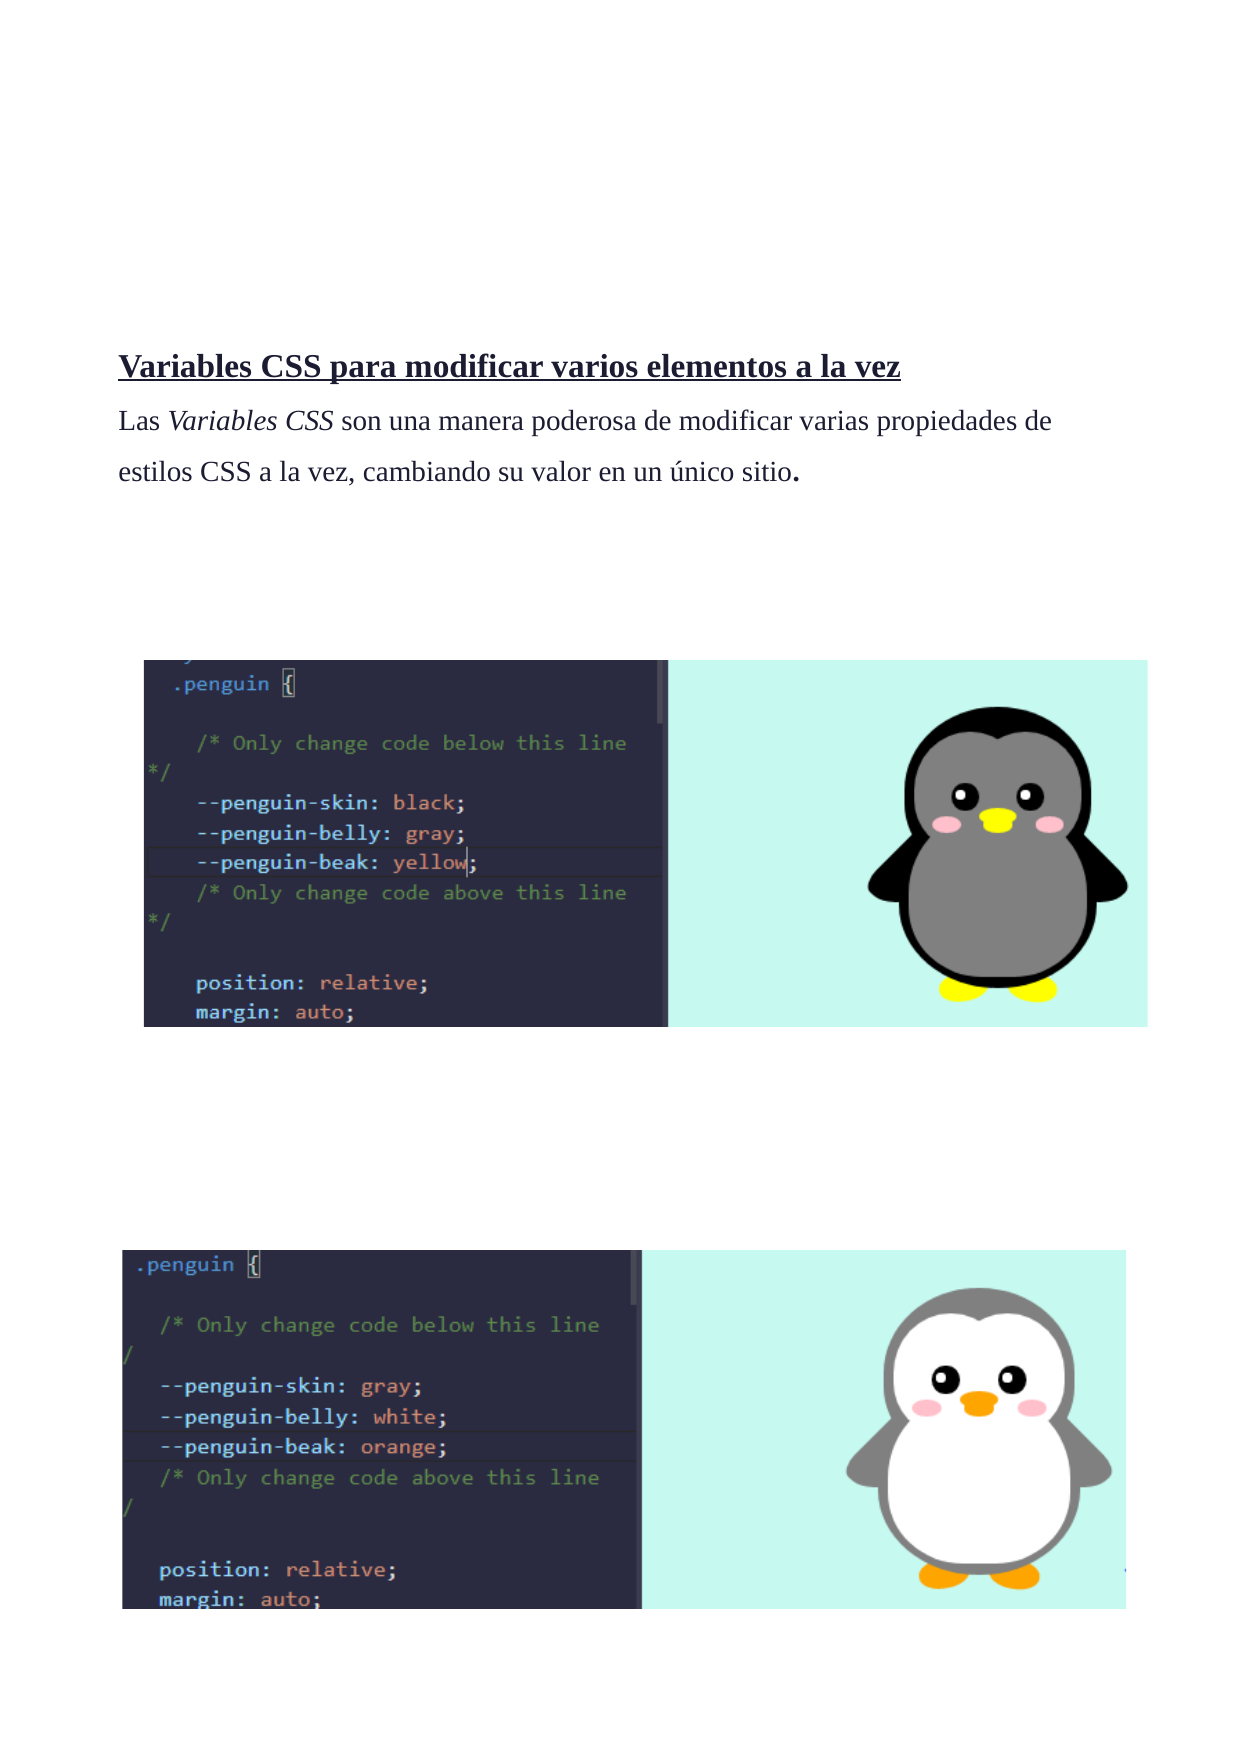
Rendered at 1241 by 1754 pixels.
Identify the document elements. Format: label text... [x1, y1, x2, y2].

text Las Variables CSS son una manera poderosa de modificar varias propiedades de estilos CSS a la vez, cambiando su valor en un único sitio. [118, 403, 1122, 487]
picture [122, 1250, 1127, 1609]
text Variables CSS para modificar varios elementos a la vez [118, 346, 1122, 384]
picture [143, 660, 1148, 1027]
